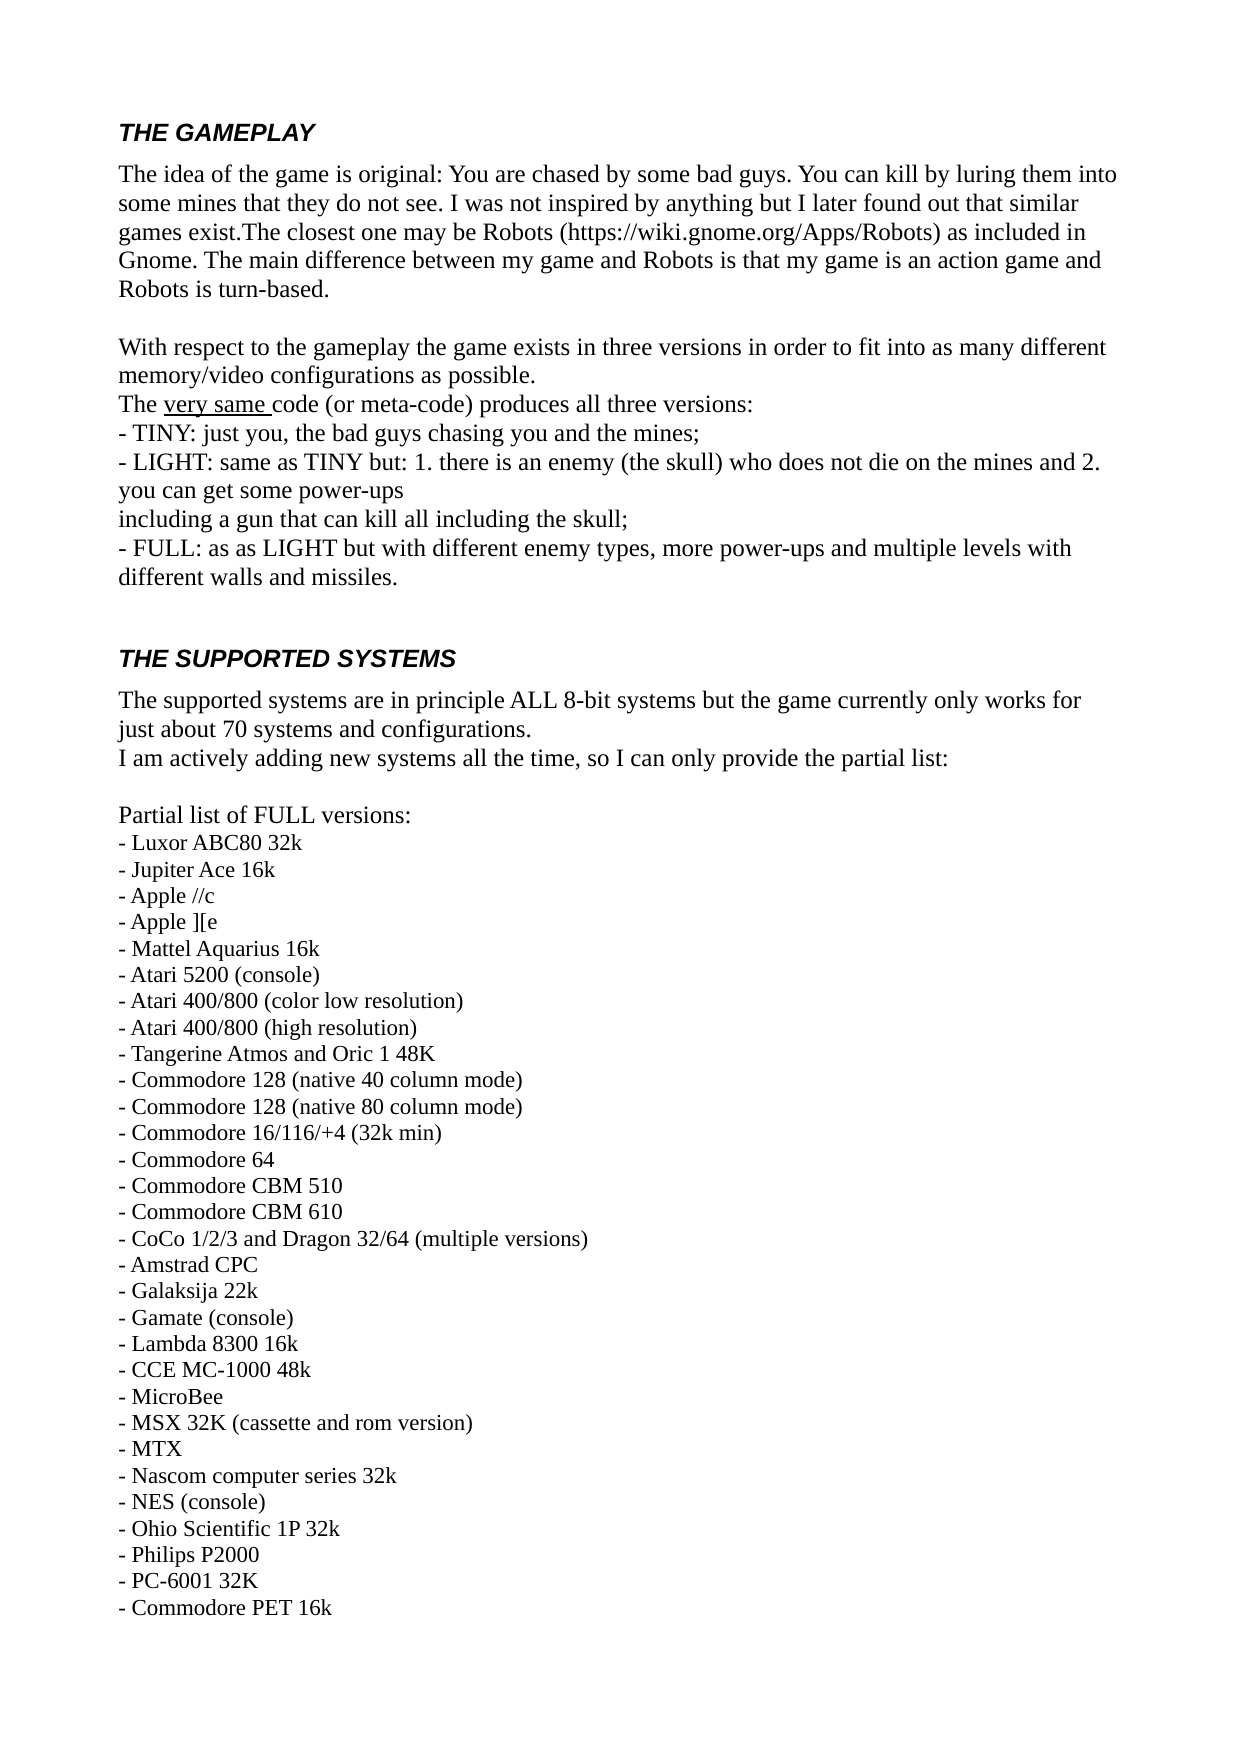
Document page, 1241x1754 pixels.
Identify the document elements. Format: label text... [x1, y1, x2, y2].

text - Lambda 8300 16k [118, 1330, 1122, 1356]
text - Commodore 128 (native 40 column mode) [118, 1067, 1122, 1093]
text - Apple ][e [118, 908, 1122, 935]
text - Commodore CBM 610 [118, 1198, 1122, 1225]
text The supported systems are in principle ALL 8-bit systems but the game currently only works for just about 70 systems and configurations. [118, 686, 1122, 743]
text - NES (console) [118, 1488, 1122, 1514]
text Partial list of FULL versions: [118, 801, 1122, 829]
text - CoCo 1/2/3 and Dragon 32/64 (multiple versions) [118, 1225, 1122, 1251]
text - MTX [118, 1436, 1122, 1462]
text - Ohio Scientific 1P 32k [118, 1514, 1122, 1541]
text The idea of the game is original: You are chased by some bad guys. You can kill by luring them into some mines that they do not see. I was not inspired by anything but I later found out that similar games exist.The closest one may be Robots (https://wiki.gnome.org/Apps/Robots) as included in Gnome. The main difference between my game and Robots is that my game is an action game and Robots is turn-based. [118, 159, 1122, 303]
text - Amstrad CPC [118, 1251, 1122, 1277]
text - Commodore CBM 510 [118, 1172, 1122, 1198]
text - FULL: as as LIGHT but with different enemy types, more power-ups and multiple levels with different walls and missiles. [118, 533, 1122, 591]
text - CCE MC-1000 48k [118, 1356, 1122, 1383]
text I am actively adding new systems all the time, so I can only provide the partial list: [118, 743, 1122, 772]
subtitle THE GAMEPLAY [118, 118, 1122, 147]
text - Commodore PET 16k [118, 1594, 1122, 1620]
text - Tangerine Atmos and Oric 1 48K [118, 1040, 1122, 1067]
text - Gamate (console) [118, 1304, 1122, 1330]
text - Apple //c [118, 882, 1122, 908]
text - TINY: just you, the bad guys chasing you and the mines; [118, 418, 1122, 447]
text - Luxor ABC80 32k [118, 829, 1122, 856]
text With respect to the gameplay the game exists in three versions in order to fit into as many different memory/video configurations as possible. [118, 332, 1122, 389]
text The very same code (or meta-code) produces all three versions: [118, 389, 1122, 418]
text - Galaksija 22k [118, 1277, 1122, 1304]
text - Mattel Aquarius 16k [118, 935, 1122, 961]
text - Atari 400/800 (high resolution) [118, 1014, 1122, 1040]
text - Commodore 64 [118, 1146, 1122, 1172]
text - Atari 400/800 (color low resolution) [118, 987, 1122, 1014]
text - Commodore 128 (native 80 column mode) [118, 1093, 1122, 1119]
text - Commodore 16/116/+4 (32k min) [118, 1119, 1122, 1146]
text - Philips P2000 [118, 1541, 1122, 1567]
subtitle THE SUPPORTED SYSTEMS [118, 644, 1122, 673]
text - Jupiter Ace 16k [118, 856, 1122, 882]
text - Nascom computer series 32k [118, 1462, 1122, 1488]
text - MicroBee [118, 1383, 1122, 1409]
text including a gun that can kill all including the skull; [118, 504, 1122, 533]
text - MSX 32K (cassette and rom version) [118, 1409, 1122, 1436]
text - LIGHT: same as TINY but: 1. there is an enemy (the skull) who does not die on the mines and 2. you can get some power-ups [118, 447, 1122, 504]
text - PC-6001 32K [118, 1567, 1122, 1594]
text - Atari 5200 (console) [118, 961, 1122, 987]
